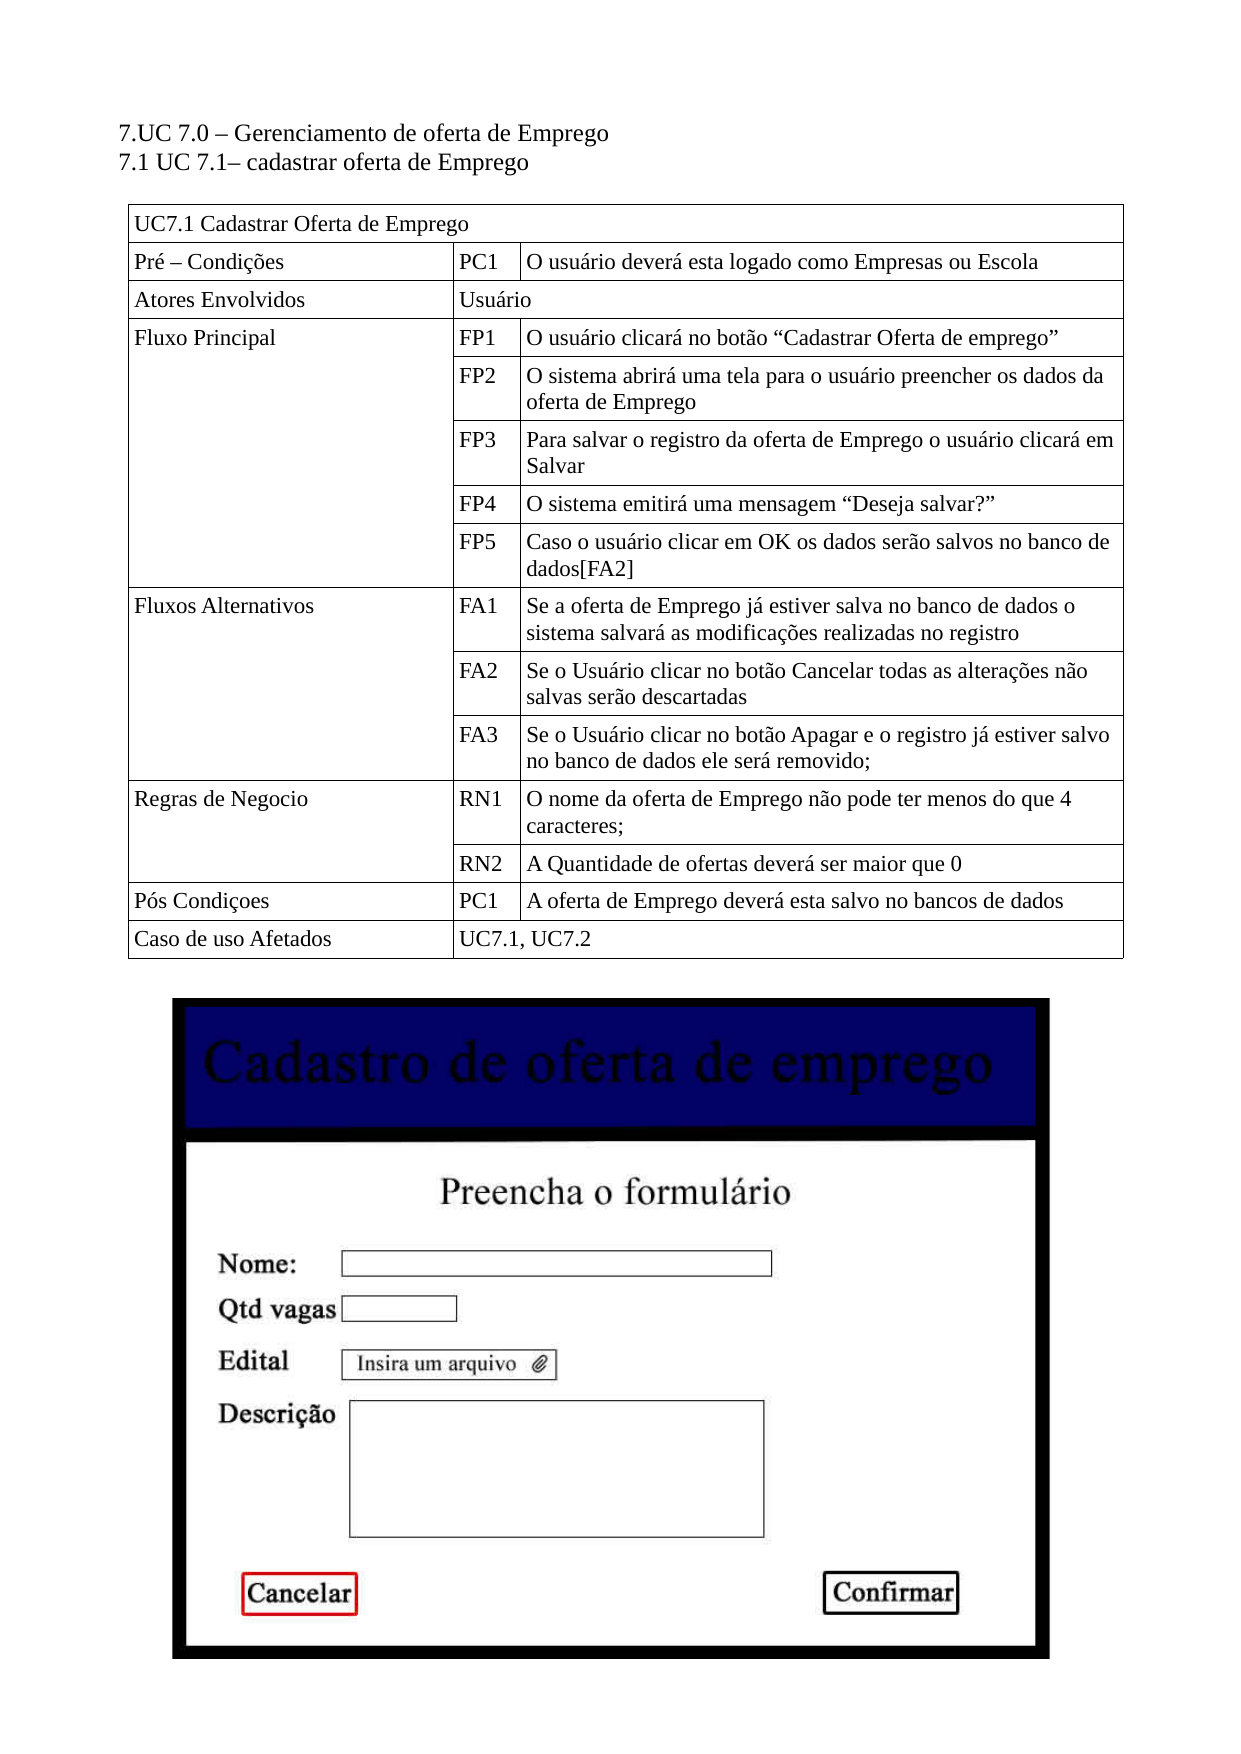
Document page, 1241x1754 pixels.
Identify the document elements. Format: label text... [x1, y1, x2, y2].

table_cell Se o Usuário clicar no botão Cancelar todas as alterações não salvas serão descartadas [521, 652, 1123, 715]
table_cell FP2 [454, 357, 520, 420]
table_cell Se a oferta de Emprego já estiver salva no banco de dados o sistema salvará as modificações realizadas no registro [521, 588, 1123, 651]
table_cell Pré – Condições [129, 243, 453, 280]
table_cell O usuário deverá esta logado como Empresas ou Escola [521, 243, 1123, 280]
table_cell FP3 [454, 421, 520, 484]
text 7.UC 7.0 – Gerenciamento de oferta de Emprego [118, 118, 1122, 147]
table_cell PC1 [454, 243, 520, 280]
table_cell FA1 [454, 588, 520, 651]
table_cell FP5 [454, 524, 520, 587]
table_cell Caso de uso Afetados [129, 921, 453, 958]
picture [172, 998, 1053, 1659]
table_cell O nome da oferta de Emprego não pode ter menos do que 4 caracteres; [521, 781, 1123, 844]
table_cell O sistema emitirá uma mensagem “Deseja salvar?” [521, 486, 1123, 522]
table_cell RN1 [454, 781, 520, 844]
table_cell Se o Usuário clicar no botão Apagar e o registro já estiver salvo no banco de dados ele será removido; [521, 716, 1123, 779]
table_cell PC1 [454, 883, 520, 920]
table_cell FA2 [454, 652, 520, 715]
table_cell Regras de Negocio [129, 781, 453, 882]
text 7.1 UC 7.1– cadastrar oferta de Emprego [118, 147, 1122, 176]
table_cell Atores Envolvidos [129, 281, 453, 318]
table_cell RN2 [454, 845, 520, 882]
table_cell FP4 [454, 486, 520, 522]
table_header UC7.1 Cadastrar Oferta de Emprego [129, 205, 1123, 242]
table_cell FP1 [454, 319, 520, 356]
table_cell Para salvar o registro da oferta de Emprego o usuário clicará em Salvar [521, 421, 1123, 484]
table_cell O sistema abrirá uma tela para o usuário preencher os dados da oferta de Emprego [521, 357, 1123, 420]
table_cell Usuário [454, 281, 1123, 318]
table_cell Fluxos Alternativos [129, 588, 453, 779]
table_cell Caso o usuário clicar em OK os dados serão salvos no banco de dados[FA2] [521, 524, 1123, 587]
table_cell O usuário clicará no botão “Cadastrar Oferta de emprego” [521, 319, 1123, 356]
table_cell UC7.1, UC7.2 [454, 921, 1123, 958]
table_cell A Quantidade de ofertas deverá ser maior que 0 [521, 845, 1123, 882]
table_cell Fluxo Principal [129, 319, 453, 587]
table_cell FA3 [454, 716, 520, 779]
table_cell Pós Condiçoes [129, 883, 453, 920]
table_cell A oferta de Emprego deverá esta salvo no bancos de dados [521, 883, 1123, 920]
